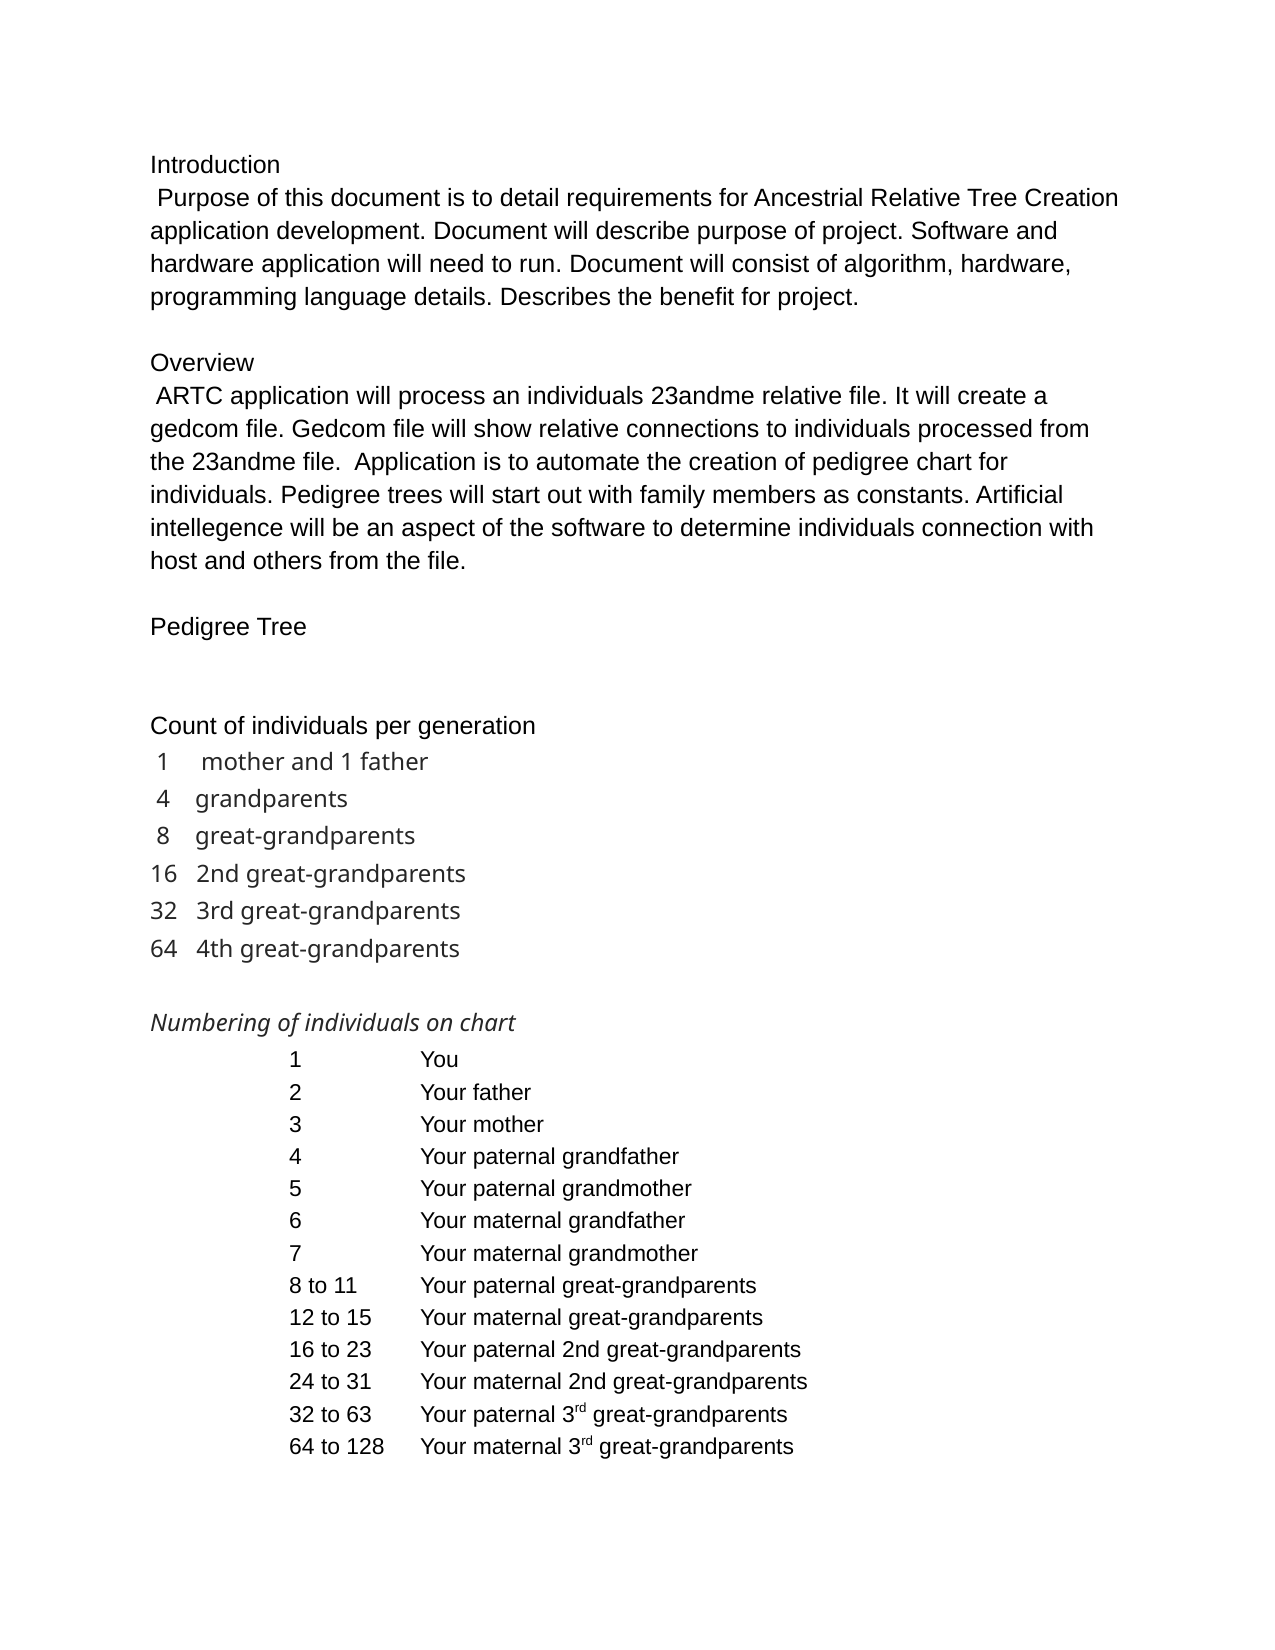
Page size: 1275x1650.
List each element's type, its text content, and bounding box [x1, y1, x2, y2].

table_header You [417, 1044, 989, 1076]
text Overview [150, 348, 1125, 377]
table_cell Your paternal grandfather [417, 1140, 989, 1172]
table_cell 24 to 31 [286, 1365, 417, 1398]
table_cell 2 [286, 1076, 417, 1108]
text Numbering of individuals on chart [150, 1006, 1125, 1039]
table_cell Your maternal 2nd great-grandparents [417, 1365, 989, 1398]
table_cell Your mother [417, 1108, 989, 1140]
table_cell Your paternal great-grandparents [417, 1269, 989, 1301]
table_cell 16 to 23 [286, 1333, 417, 1365]
text Pedigree Tree [150, 612, 1125, 641]
table_header 1 [286, 1044, 417, 1076]
table_cell 3 [286, 1108, 417, 1140]
table_cell 12 to 15 [286, 1301, 417, 1333]
table_cell Your paternal 3rd great-grandparents [417, 1398, 989, 1430]
text ARTC application will process an individuals 23andme relative file. It will create a gedcom file. Gedcom file will show relative connections to individuals processed from the 23andme file. Application is to automate the creation of pedigree chart for individuals. Pedigree trees will start out with family members as constants. Artificial intellegence will be an aspect of the software to determine individuals connection with host and others from the file. [150, 381, 1125, 575]
table_cell Your maternal grandfather [417, 1205, 989, 1237]
table_cell Your maternal grandmother [417, 1237, 989, 1269]
table_cell 5 [286, 1172, 417, 1204]
table_cell [417, 1462, 989, 1494]
table_cell 64 to 128 [286, 1430, 417, 1462]
table_cell Your maternal great-grandparents [417, 1301, 989, 1333]
text Introduction [150, 150, 1125, 179]
table_cell 4 [286, 1140, 417, 1172]
table_cell 32 to 63 [286, 1398, 417, 1430]
table_cell [286, 1462, 417, 1494]
table_cell 6 [286, 1205, 417, 1237]
text Purpose of this document is to detail requirements for Ancestrial Relative Tree Creation application development. Document will describe purpose of project. Software and hardware application will need to run. Document will consist of algorithm, hardware, programming language details. Describes the benefit for project. [150, 183, 1125, 311]
table_cell Your paternal grandmother [417, 1172, 989, 1204]
table_cell Your maternal 3rd great-grandparents [417, 1430, 989, 1462]
table_cell 7 [286, 1237, 417, 1269]
table_cell 8 to 11 [286, 1269, 417, 1301]
text Count of individuals per generation [150, 711, 1125, 740]
table_cell Your father [417, 1076, 989, 1108]
table_cell Your paternal 2nd great-grandparents [417, 1333, 989, 1365]
text 1 mother and 1 father 4 grandparents 8 great-grandparents 16 2nd great-grandparents 32 3rd great-grandparents 64 4th great-grandparents [150, 744, 1125, 964]
